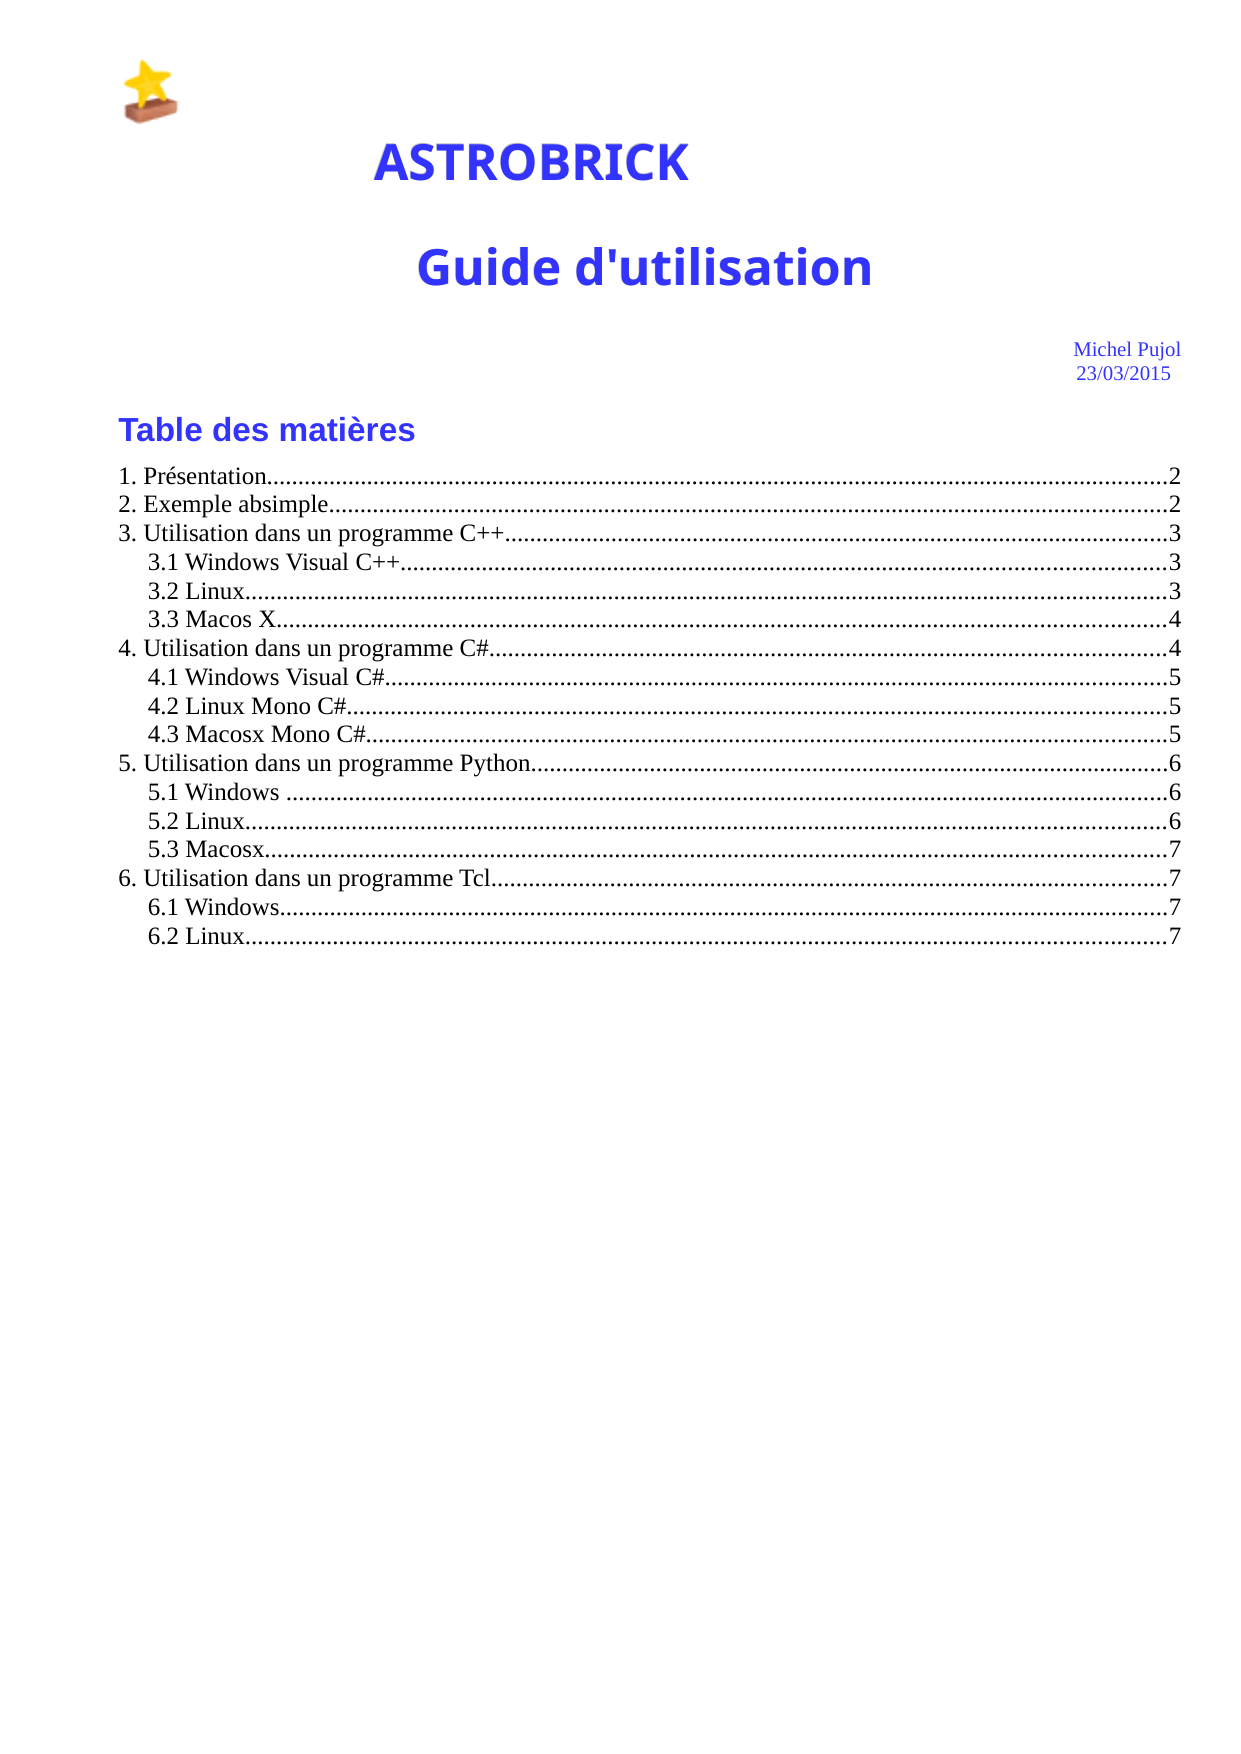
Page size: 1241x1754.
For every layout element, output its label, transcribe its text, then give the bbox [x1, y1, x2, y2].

subtitle Table des matières [118, 410, 1181, 448]
text 3.2 Linux 3 [148, 576, 1181, 604]
title Guide d'utilisation [118, 232, 1181, 300]
text 6.1 Windows 7 [148, 892, 1181, 921]
text 4.3 Macosx Mono C# 5 [148, 719, 1181, 748]
text 5. Utilisation dans un programme Python 6 [118, 748, 1181, 777]
title ASTROBRICK [118, 84, 1181, 194]
text 1. Présentation 2 [118, 461, 1181, 489]
text 3.3 Macos X 4 [148, 604, 1181, 633]
picture [118, 59, 186, 127]
text 4.1 Windows Visual C# 5 [148, 662, 1181, 691]
text 23/03/2015 [118, 361, 1181, 385]
list Michel Pujol [156, 337, 1181, 361]
text 5.3 Macosx 7 [148, 834, 1181, 863]
text 5.2 Linux 6 [148, 806, 1181, 834]
text 3. Utilisation dans un programme C++ 3 [118, 518, 1181, 547]
text 5.1 Windows 6 [148, 777, 1181, 806]
text 6.2 Linux 7 [148, 921, 1181, 949]
text 2. Exemple absimple 2 [118, 489, 1181, 518]
text 3.1 Windows Visual C++ 3 [148, 547, 1181, 576]
text 4.2 Linux Mono C# 5 [148, 691, 1181, 719]
text 4. Utilisation dans un programme C# 4 [118, 633, 1181, 662]
text 6. Utilisation dans un programme Tcl 7 [118, 863, 1181, 892]
